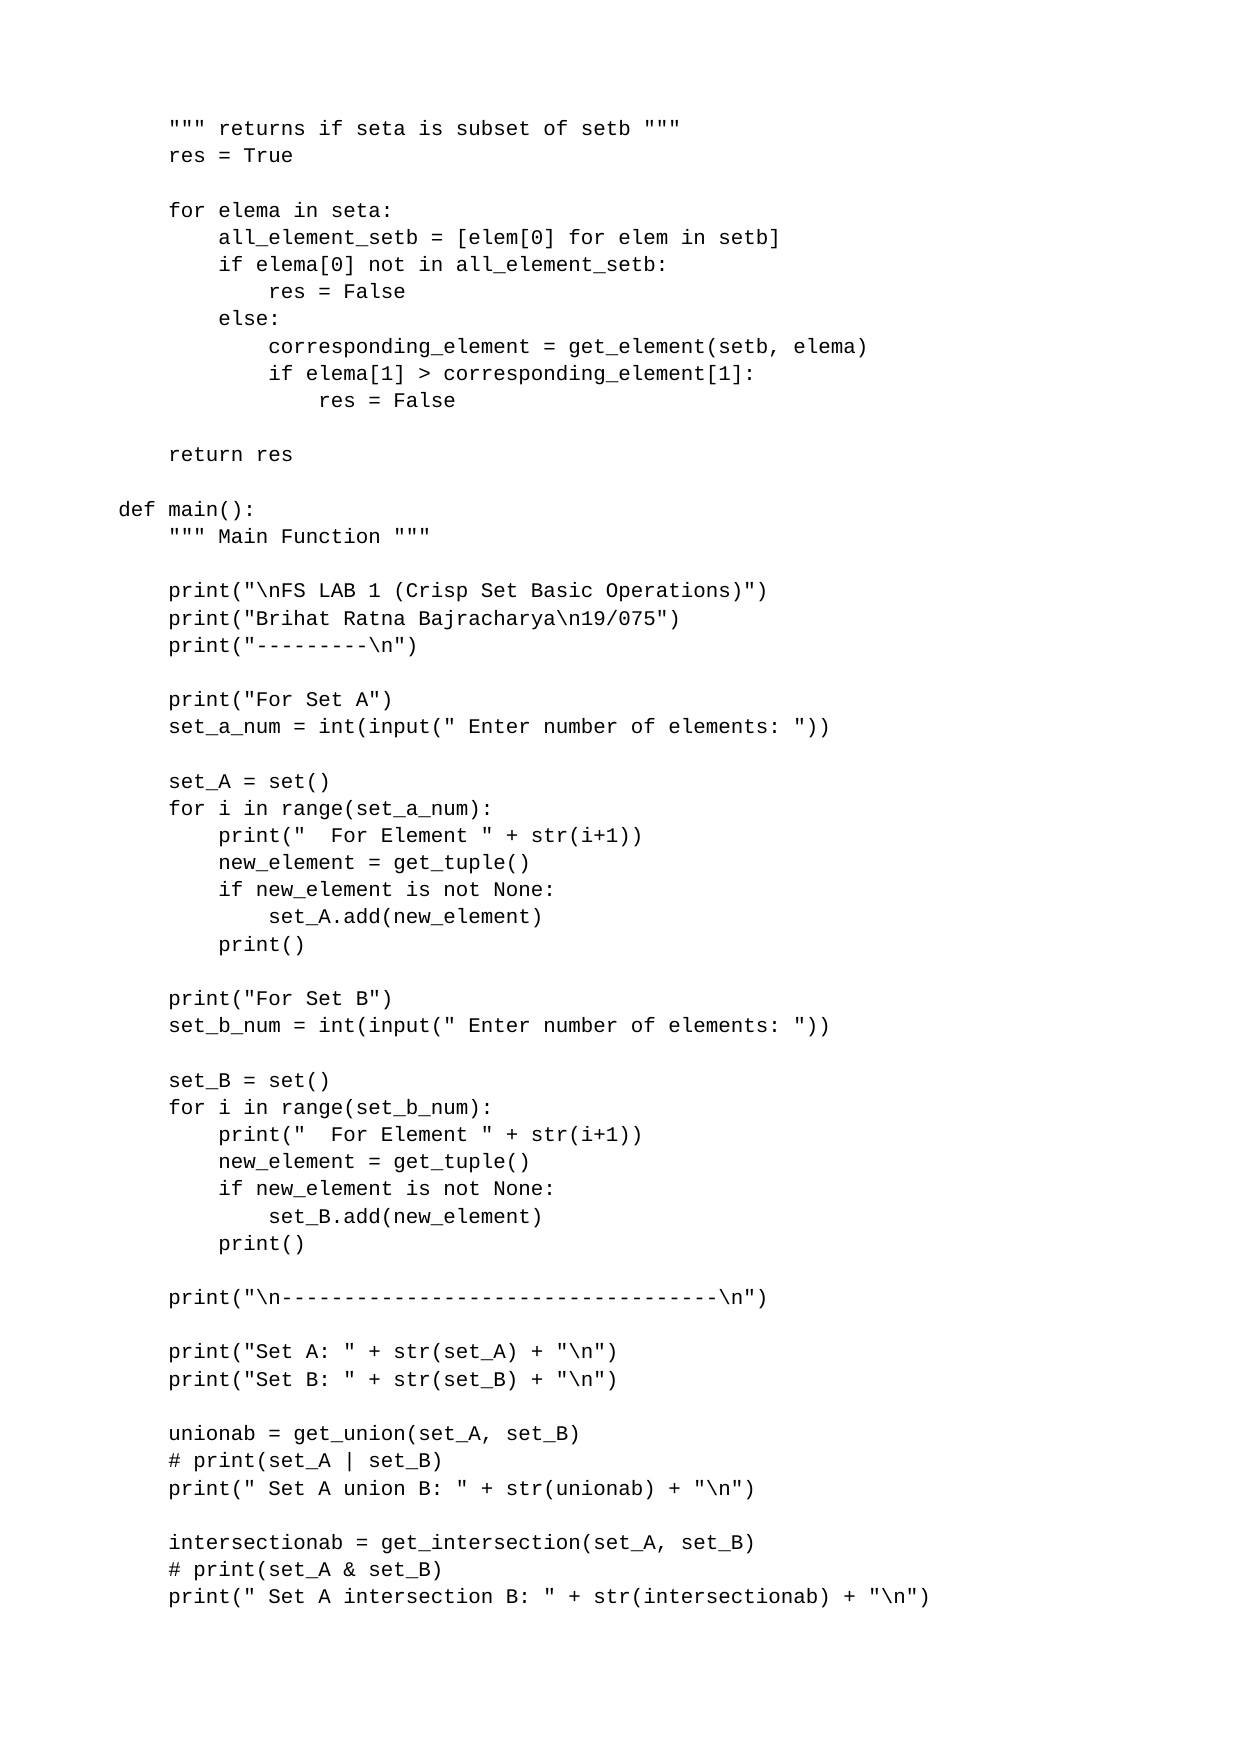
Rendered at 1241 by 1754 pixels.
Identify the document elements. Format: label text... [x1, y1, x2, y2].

text def main(): [118, 499, 1122, 522]
text set_A.add(new_element) [118, 907, 1122, 930]
text set_B = set() [118, 1070, 1122, 1093]
text if new_element is not None: [118, 879, 1122, 903]
text for i in range(set_a_num): [118, 798, 1122, 821]
text else: [118, 308, 1122, 332]
text for elema in seta: [118, 200, 1122, 223]
text print("Set A: " + str(set_A) + "\n") [118, 1342, 1122, 1365]
text """ Main Function """ [118, 526, 1122, 549]
text set_B.add(new_element) [118, 1206, 1122, 1229]
text print() [118, 934, 1122, 957]
text print(" Set A union B: " + str(unionab) + "\n") [118, 1477, 1122, 1501]
text """ returns if seta is subset of setb """ [118, 118, 1122, 142]
text print("For Set A") [118, 689, 1122, 713]
text all_element_setb = [elem[0] for elem in setb] [118, 227, 1122, 251]
text return res [118, 444, 1122, 468]
text print() [118, 1233, 1122, 1256]
text print("---------\n") [118, 635, 1122, 658]
text # print(set_A | set_B) [118, 1450, 1122, 1474]
text print("For Set B") [118, 988, 1122, 1012]
text print("Brihat Ratna Bajracharya\n19/075") [118, 607, 1122, 631]
text # print(set_A & set_B) [118, 1559, 1122, 1583]
text set_b_num = int(input(" Enter number of elements: ")) [118, 1015, 1122, 1039]
text if elema[1] > corresponding_element[1]: [118, 363, 1122, 386]
text res = True [118, 145, 1122, 169]
text print("\nFS LAB 1 (Crisp Set Basic Operations)") [118, 580, 1122, 604]
text print(" For Element " + str(i+1)) [118, 825, 1122, 849]
text res = False [118, 390, 1122, 414]
text intersectionab = get_intersection(set_A, set_B) [118, 1532, 1122, 1556]
text new_element = get_tuple() [118, 1151, 1122, 1175]
text res = False [118, 281, 1122, 305]
text for i in range(set_b_num): [118, 1097, 1122, 1121]
text print(" Set A intersection B: " + str(intersectionab) + "\n") [118, 1586, 1122, 1610]
text unionab = get_union(set_A, set_B) [118, 1423, 1122, 1447]
text corresponding_element = get_element(setb, elema) [118, 336, 1122, 359]
text if new_element is not None: [118, 1178, 1122, 1202]
text new_element = get_tuple() [118, 852, 1122, 876]
text set_a_num = int(input(" Enter number of elements: ")) [118, 716, 1122, 740]
text print("Set B: " + str(set_B) + "\n") [118, 1369, 1122, 1392]
text if elema[0] not in all_element_setb: [118, 254, 1122, 278]
text set_A = set() [118, 771, 1122, 794]
text print(" For Element " + str(i+1)) [118, 1124, 1122, 1148]
text print("\n-----------------------------------\n") [118, 1287, 1122, 1311]
